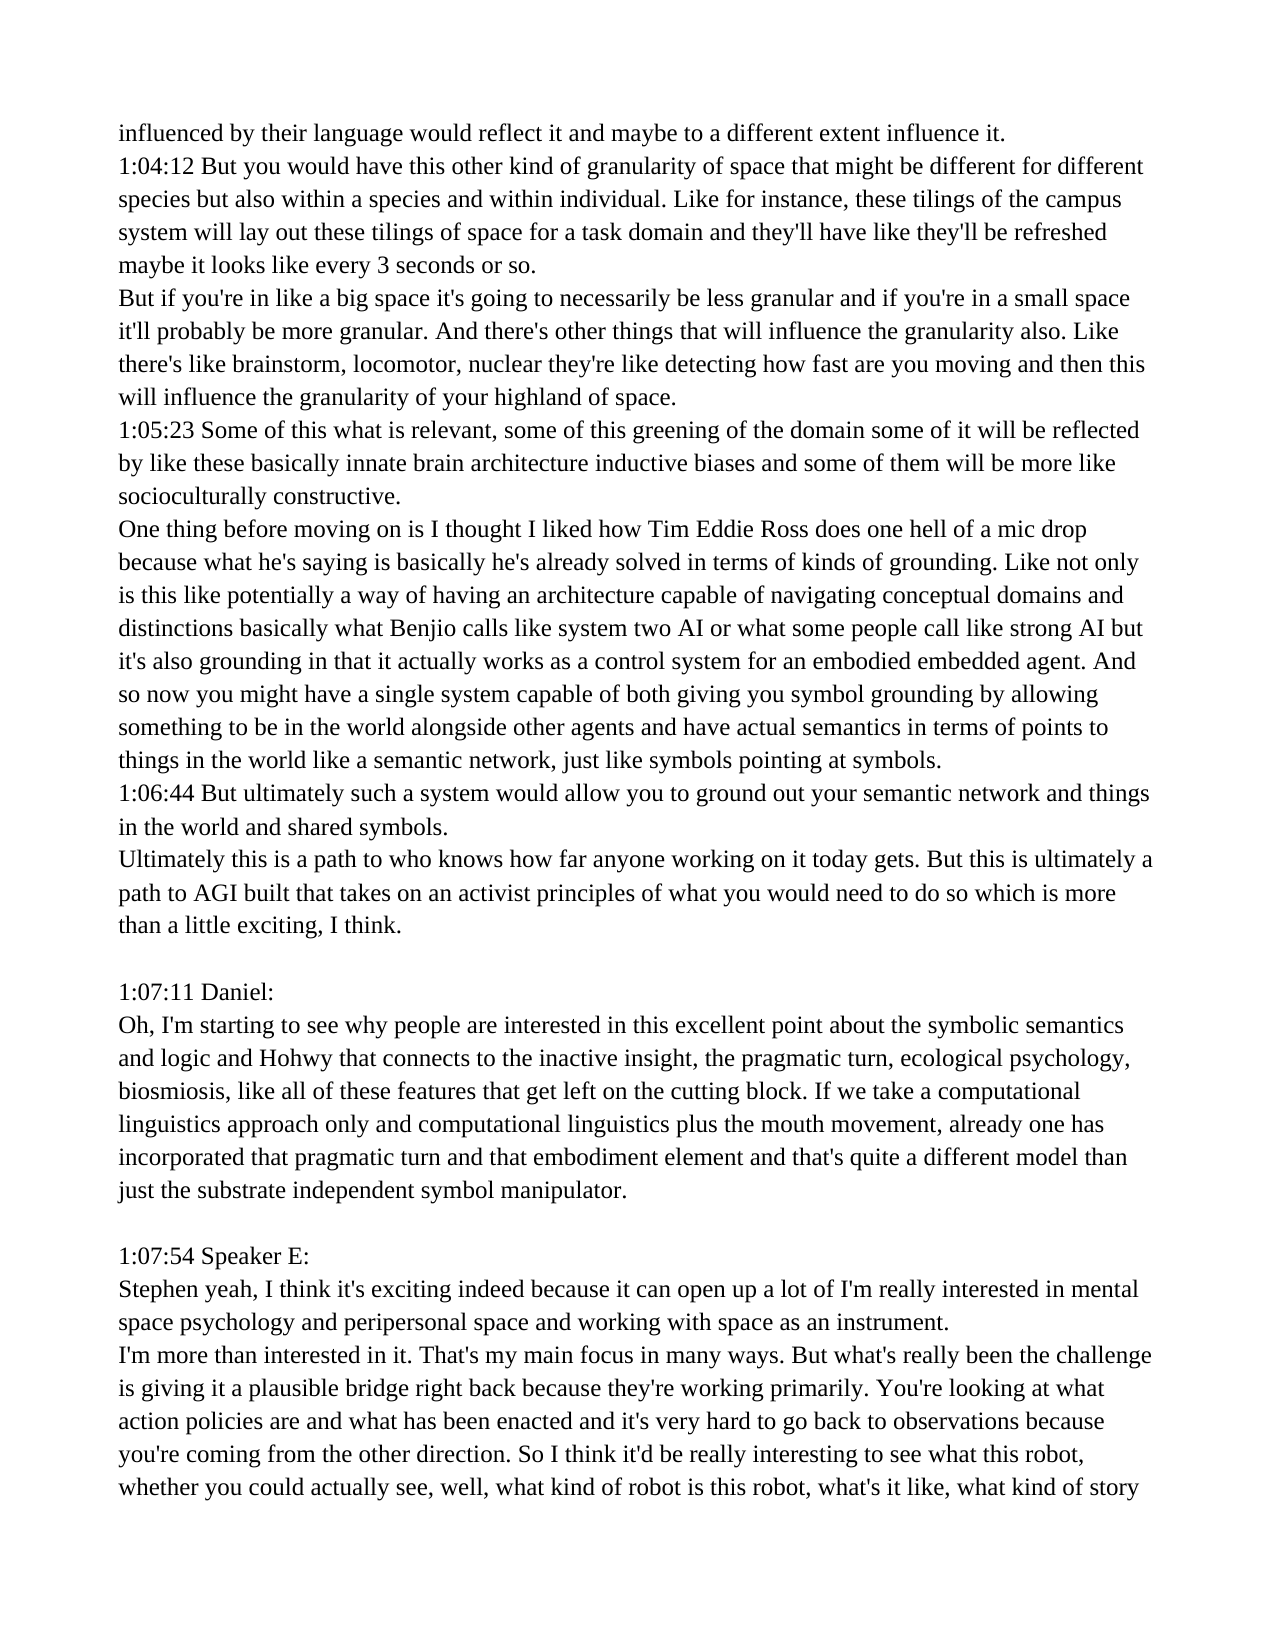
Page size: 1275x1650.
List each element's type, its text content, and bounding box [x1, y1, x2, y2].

text Oh, I'm starting to see why people are interested in this excellent point about the symbolic semantics and logic and Hohwy that connects to the inactive insight, the pragmatic turn, ecological psychology, biosmiosis, like all of these features that get left on the cutting block. If we take a computational linguistics approach only and computational linguistics plus the mouth movement, already one has incorporated that pragmatic turn and that embodiment element and that's quite a different model than just the substrate independent symbol manipulator. [118, 1010, 1157, 1203]
text I'm more than interested in it. That's my main focus in many ways. But what's really been the challenge is giving it a plausible bridge right back because they're working primarily. You're looking at what action policies are and what has been enacted and it's very hard to go back to observations because you're coming from the other direction. So I think it'd be really interesting to see what this robot, whether you could actually see, well, what kind of robot is this robot, what's it like, what kind of story [118, 1340, 1157, 1501]
text One thing before moving on is I thought I liked how Tim Eddie Ross does one hell of a mic drop because what he's saying is basically he's already solved in terms of kinds of grounding. Like not only is this like potentially a way of having an architecture capable of navigating conceptual domains and distinctions basically what Benjio calls like system two AI or what some people call like strong AI but it's also grounding in that it actually works as a control system for an embodied embedded agent. And so now you might have a single system capable of both giving you symbol grounding by allowing something to be in the world alongside other agents and have actual semantics in terms of points to things in the world like a semantic network, just like symbols pointing at symbols. [118, 514, 1157, 774]
text But if you're in like a big space it's going to necessarily be less granular and if you're in a small space it'll probably be more granular. And there's other things that will influence the granularity also. Like there's like brainstorm, locomotor, nuclear they're like detecting how fast are you moving and then this will influence the granularity of your highland of space. [118, 283, 1157, 411]
text 1:07:54 Speaker E: [118, 1241, 1157, 1269]
text Stephen yeah, I think it's exciting indeed because it can open up a lot of I'm really interested in mental space psychology and peripersonal space and working with space as an instrument. [118, 1274, 1157, 1336]
text 1:05:23 Some of this what is relevant, some of this greening of the domain some of it will be reflected by like these basically innate brain architecture inductive biases and some of them will be more like socioculturally constructive. [118, 415, 1157, 510]
text 1:04:12 But you would have this other kind of granularity of space that might be different for different species but also within a species and within individual. Like for instance, these tilings of the campus system will lay out these tilings of space for a task domain and they'll have like they'll be refreshed maybe it looks like every 3 seconds or so. [118, 151, 1157, 279]
text Ultimately this is a path to who knows how far anyone working on it today gets. But this is ultimately a path to AGI built that takes on an activist principles of what you would need to do so which is more than a little exciting, I think. [118, 844, 1157, 939]
text 1:06:44 But ultimately such a system would allow you to ground out your semantic network and things in the world and shared symbols. [118, 778, 1157, 840]
text 1:07:11 Daniel: [118, 977, 1157, 1005]
text influenced by their language would reflect it and maybe to a different extent influence it. [118, 118, 1157, 147]
